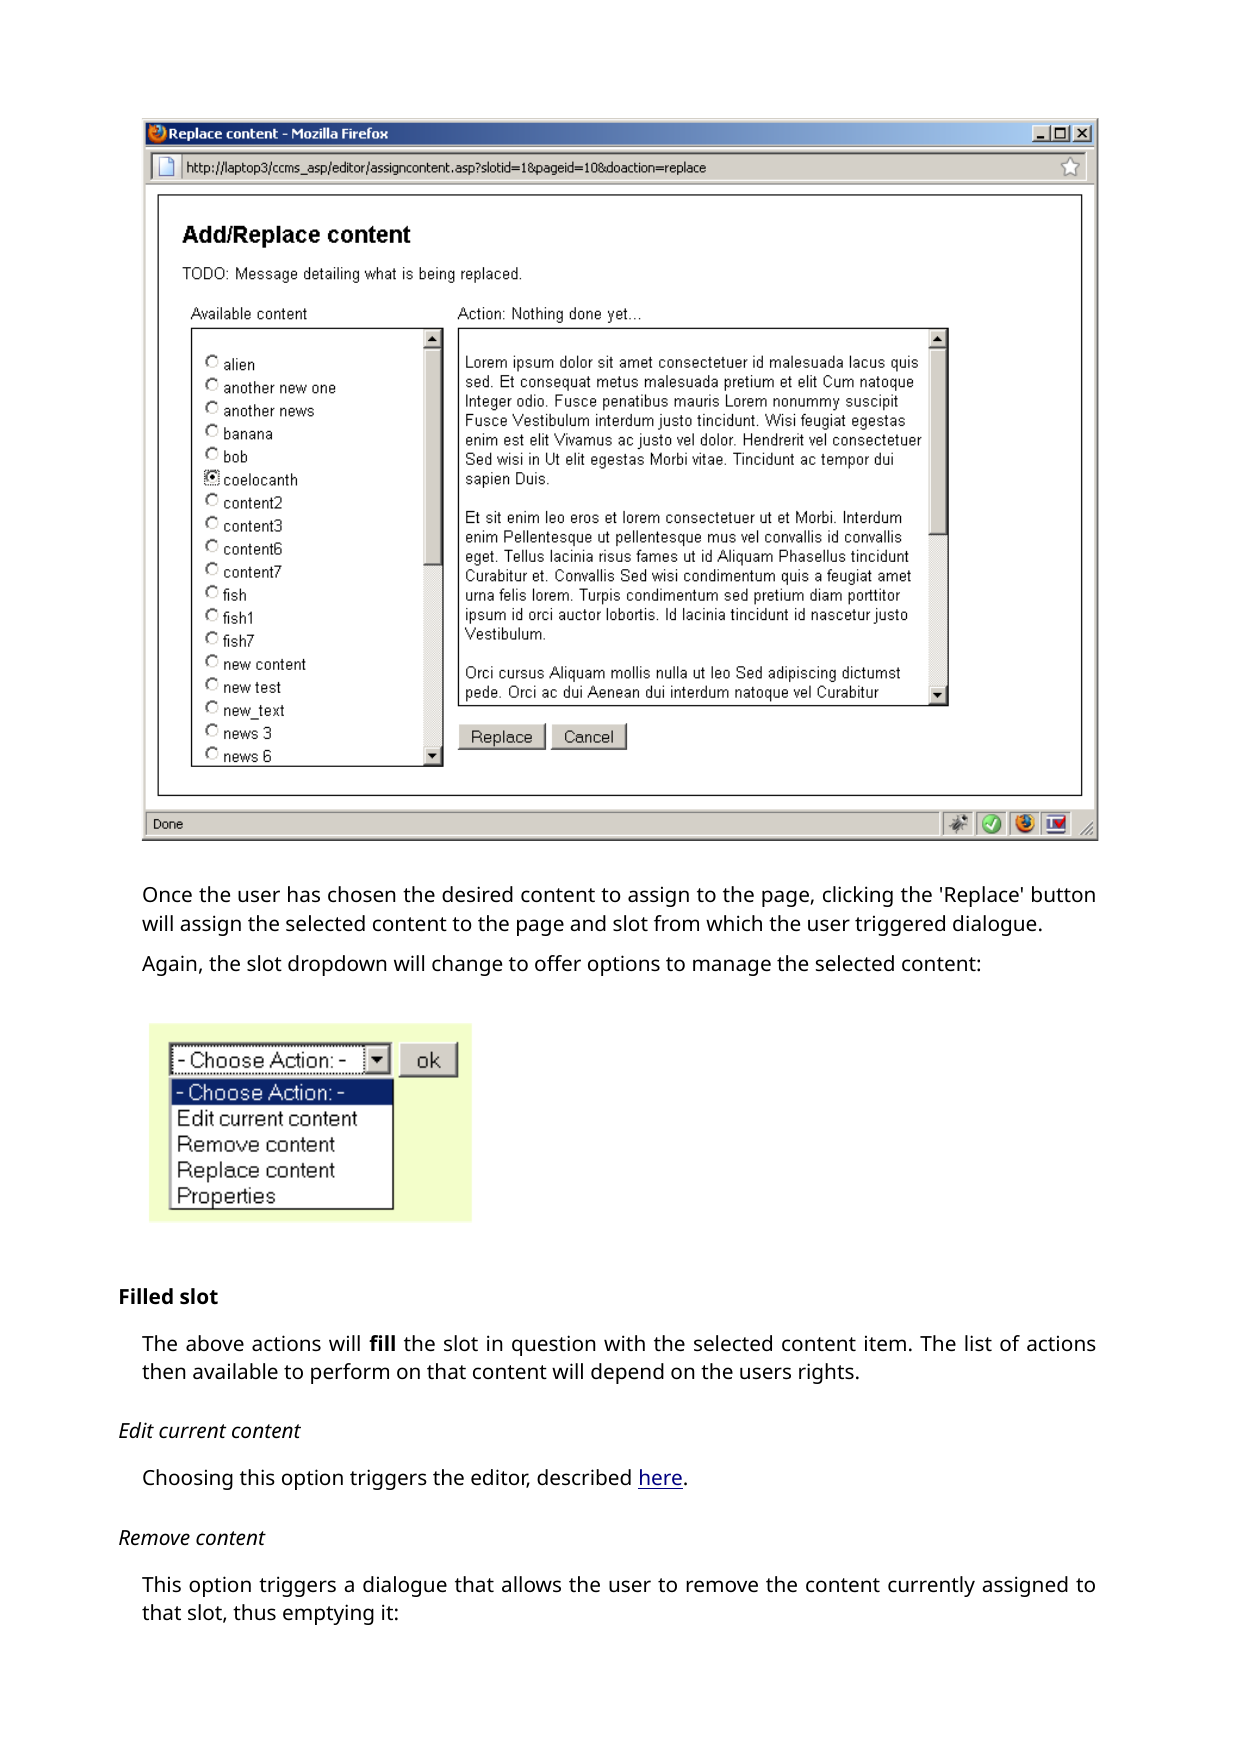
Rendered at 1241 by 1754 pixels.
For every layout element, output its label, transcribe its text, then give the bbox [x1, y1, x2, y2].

text The above actions will fill the slot in question with the selected content item. The list of actions then available to perform on that content will depend on the users rights. [142, 1329, 1098, 1386]
text Once the user has chosen the desired content to assign to the page, clicking the 'Replace' button will assign the selected content to the page and slot from which the user triggered dialogue. [142, 881, 1098, 937]
text Choosing this option triggers the editor, described here. [142, 1463, 1098, 1492]
subtitle Edit current content [118, 1417, 1122, 1445]
text Again, the slot dropdown will change to offer options to manage the selected content: [142, 949, 1098, 978]
subtitle Remove content [118, 1523, 1122, 1551]
subtitle Filled slot [118, 1282, 1122, 1310]
picture [141, 118, 1099, 841]
text This option triggers a dialogue that allows the user to remove the content currently assigned to that slot, thus emptying it: [142, 1570, 1098, 1627]
